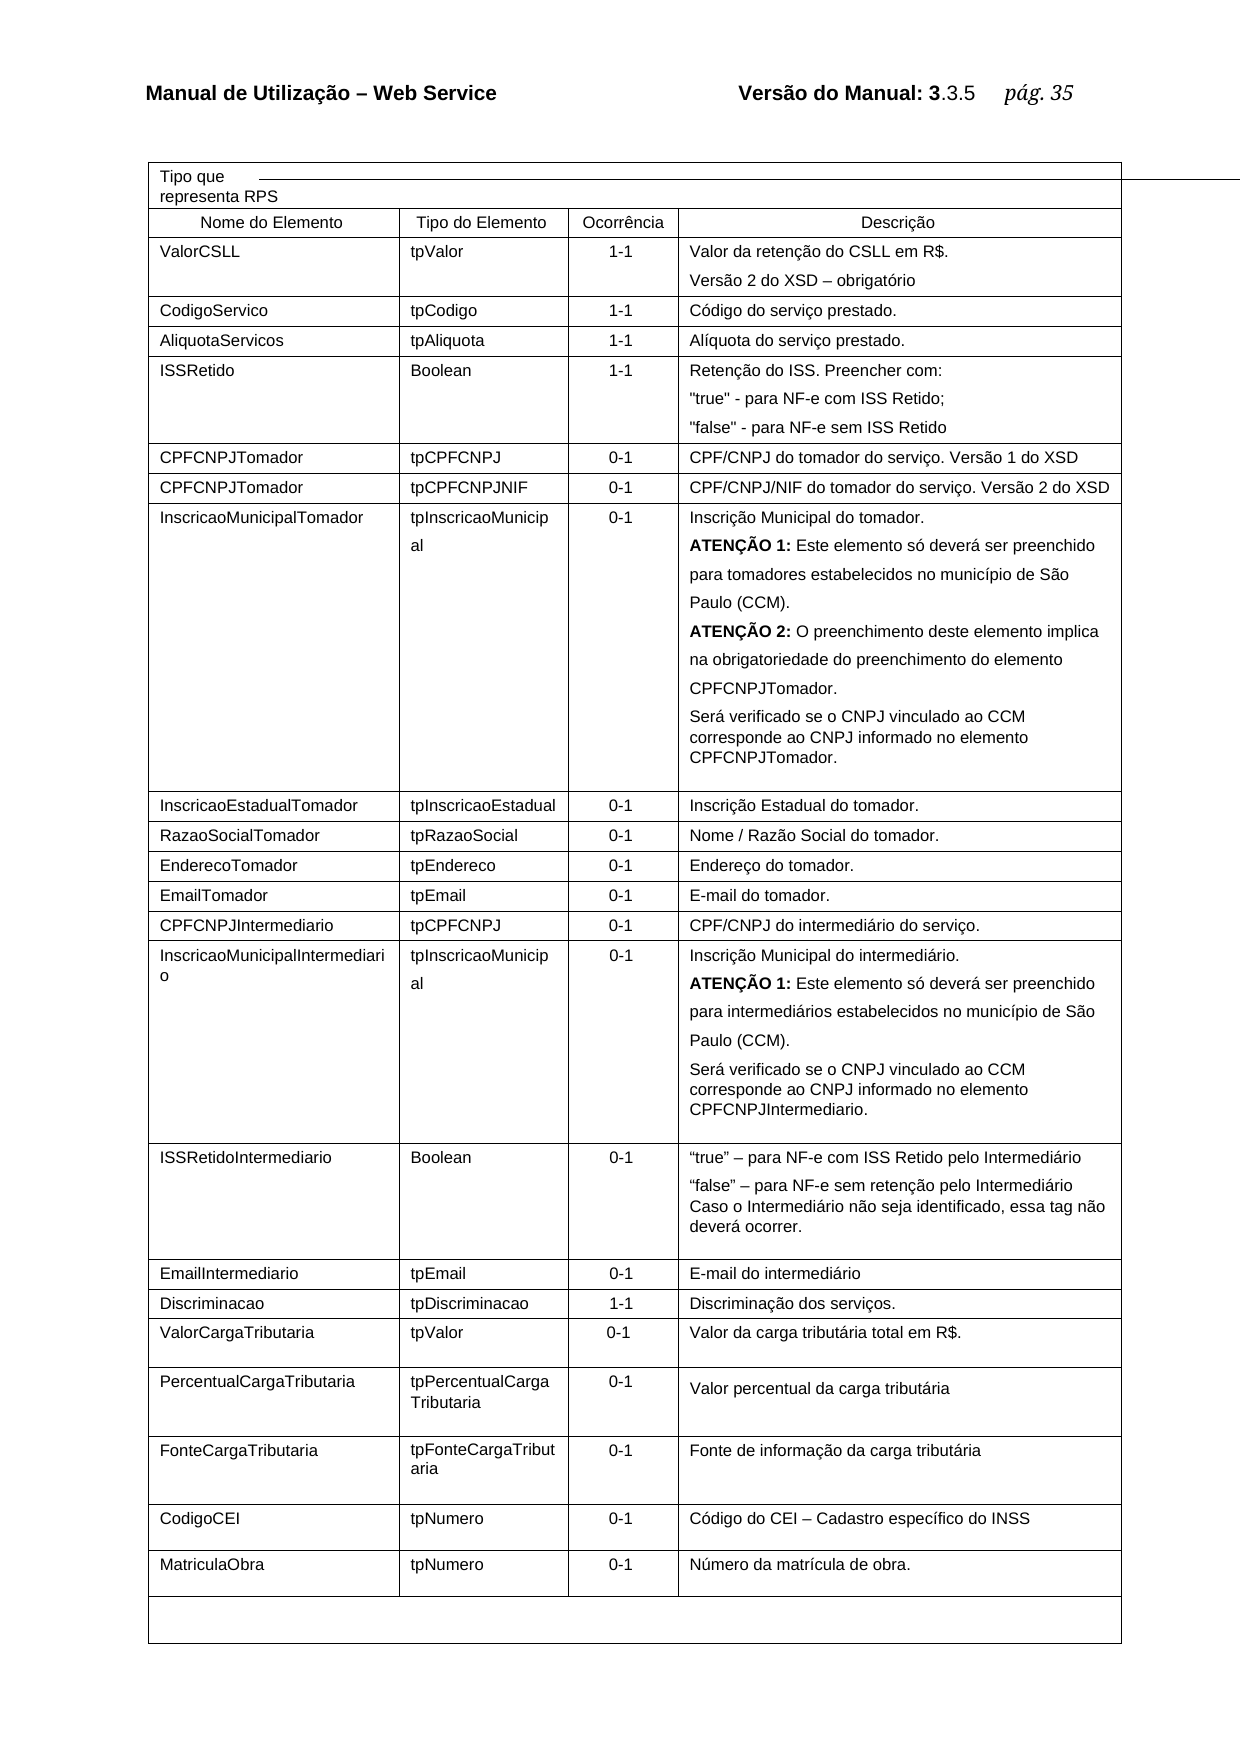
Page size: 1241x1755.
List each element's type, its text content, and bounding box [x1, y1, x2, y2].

table_cell CPF/CNPJ do intermediário do serviço. [679, 912, 1121, 940]
table_cell CodigoCEI [149, 1505, 399, 1550]
table_cell 0-1 [569, 1551, 678, 1596]
table_cell tpValor [400, 1319, 568, 1367]
table_cell PercentualCargaTributaria [149, 1368, 399, 1436]
table_cell 0-1 [569, 852, 678, 881]
table_cell tpInscricaoMunicip al [400, 504, 568, 791]
table_cell Boolean [400, 357, 568, 443]
table_cell 0-1 [569, 1260, 678, 1288]
table_cell 1-1 [569, 327, 678, 356]
table_cell E-mail do tomador. [679, 882, 1121, 911]
table_cell Nome / Razão Social do tomador. [679, 822, 1121, 851]
table_cell CodigoServico [149, 297, 399, 326]
table_cell 0-1 [569, 504, 678, 791]
table_cell tpNumero [400, 1551, 568, 1596]
table_cell AliquotaServicos [149, 327, 399, 356]
table_cell InscricaoEstadualTomador [149, 792, 399, 821]
table_cell tpEndereco [400, 852, 568, 881]
table_cell MatriculaObra [149, 1551, 399, 1596]
table_cell tpCPFCNPJ [400, 444, 568, 473]
table_cell [678, 1597, 1121, 1643]
table_cell 1-1 [569, 238, 678, 296]
table_cell CPF/CNPJ do tomador do serviço. Versão 1 do XSD [679, 444, 1121, 473]
table_cell InscricaoMunicipalIntermediari o [149, 941, 399, 1143]
table_cell 0-1 [569, 822, 678, 851]
table_cell Fonte de informação da carga tributária [679, 1437, 1121, 1503]
table_cell 0-1 [569, 1319, 678, 1367]
table_cell 0-1 [569, 792, 678, 821]
table_cell Inscrição Municipal do tomador. ATENÇÃO 1: Este elemento só deverá ser preenchido para tomadores estabelecidos no município de São Paulo (CCM). ATENÇÃO 2: O preenchimento deste elemento implica na obrigatoriedade do preenchimento do elemento CPFCNPJTomador. Será verificado se o CNPJ vinculado ao CCM corresponde ao CNPJ informado no elemento CPFCNPJTomador. [679, 504, 1121, 791]
table_cell tpCPFCNPJNIF [400, 474, 568, 503]
table_cell RazaoSocialTomador [149, 822, 399, 851]
table_cell FonteCargaTributaria [149, 1437, 399, 1503]
table_cell tpRPS [568, 1597, 678, 1643]
table_cell Nome do Elemento [149, 209, 399, 237]
table_cell tpCodigo [400, 297, 568, 326]
table_cell tpPercentualCarga Tributaria [400, 1368, 568, 1436]
table_cell Tipo que representa RPS [149, 163, 1121, 208]
table_cell 0-1 [569, 444, 678, 473]
table_cell tpValor [400, 238, 568, 296]
table_cell tpEmail [400, 882, 568, 911]
table_cell Descrição [679, 209, 1121, 237]
table_cell E-mail do intermediário [679, 1260, 1121, 1288]
table_cell tpInscricaoMunicip al [400, 941, 568, 1143]
table_cell [149, 1597, 399, 1643]
table_cell tpDiscriminacao [400, 1290, 568, 1318]
table_cell Alíquota do serviço prestado. [679, 327, 1121, 356]
table_cell 0-1 [569, 474, 678, 503]
table_cell ISSRetido [149, 357, 399, 443]
table_cell 0-1 [569, 1368, 678, 1436]
table_cell CPFCNPJTomador [149, 444, 399, 473]
table_cell Retenção do ISS. Preencher com: "true" - para NF-e com ISS Retido; "false" - para NF-e sem ISS Retido [679, 357, 1121, 443]
table_cell tpRazaoSocial [400, 822, 568, 851]
table_cell [399, 1597, 568, 1643]
table_cell 0-1 [569, 912, 678, 940]
table_cell Valor percentual da carga tributária [679, 1368, 1121, 1436]
table_cell 1-1 [569, 297, 678, 326]
table_cell 0-1 [569, 1437, 678, 1503]
table_cell 0-1 [569, 1505, 678, 1550]
table_cell Código do serviço prestado. [679, 297, 1121, 326]
table_cell Endereço do tomador. [679, 852, 1121, 881]
table_cell Número da matrícula de obra. [679, 1551, 1121, 1596]
table_cell Inscrição Estadual do tomador. [679, 792, 1121, 821]
table_cell tpNumero [400, 1505, 568, 1550]
table_cell “true” – para NF-e com ISS Retido pelo Intermediário “false” – para NF-e sem retenção pelo Intermediário Caso o Intermediário não seja identificado, essa tag não deverá ocorrer. [679, 1144, 1121, 1259]
table_cell tpEmail [400, 1260, 568, 1288]
table_cell 0-1 [569, 882, 678, 911]
table_cell EnderecoTomador [149, 852, 399, 881]
table_cell Discriminação dos serviços. [679, 1290, 1121, 1318]
table_cell Ocorrência [569, 209, 678, 237]
table_cell ISSRetidoIntermediario [149, 1144, 399, 1259]
table_cell 0-1 [569, 941, 678, 1143]
table_cell ValorCargaTributaria [149, 1319, 399, 1367]
table_cell 0-1 [569, 1144, 678, 1259]
table_cell Tipo do Elemento [400, 209, 568, 237]
table_cell tpCPFCNPJ [400, 912, 568, 940]
table_cell tpInscricaoEstadual [400, 792, 568, 821]
table_cell Código do CEI – Cadastro específico do INSS [679, 1505, 1121, 1550]
table_cell EmailIntermediario [149, 1260, 399, 1288]
table_cell 1-1 [569, 1290, 678, 1318]
table_cell tpAliquota [400, 327, 568, 356]
table_cell Valor da retenção do CSLL em R$. Versão 2 do XSD – obrigatório [679, 238, 1121, 296]
table_cell EmailTomador [149, 882, 399, 911]
table_cell Discriminacao [149, 1290, 399, 1318]
table_cell CPF/CNPJ/NIF do tomador do serviço. Versão 2 do XSD [679, 474, 1121, 503]
table_cell 1-1 [569, 357, 678, 443]
table_cell CPFCNPJIntermediario [149, 912, 399, 940]
table_cell Boolean [400, 1144, 568, 1259]
table_cell tpFonteCargaTribut aria [400, 1437, 568, 1503]
table_cell Inscrição Municipal do intermediário. ATENÇÃO 1: Este elemento só deverá ser preenchido para intermediários estabelecidos no município de São Paulo (CCM). Será verificado se o CNPJ vinculado ao CCM corresponde ao CNPJ informado no elemento CPFCNPJIntermediario. [679, 941, 1121, 1143]
table_cell Valor da carga tributária total em R$. [679, 1319, 1121, 1367]
table_cell CPFCNPJTomador [149, 474, 399, 503]
table_cell ValorCSLL [149, 238, 399, 296]
table_cell InscricaoMunicipalTomador [149, 504, 399, 791]
